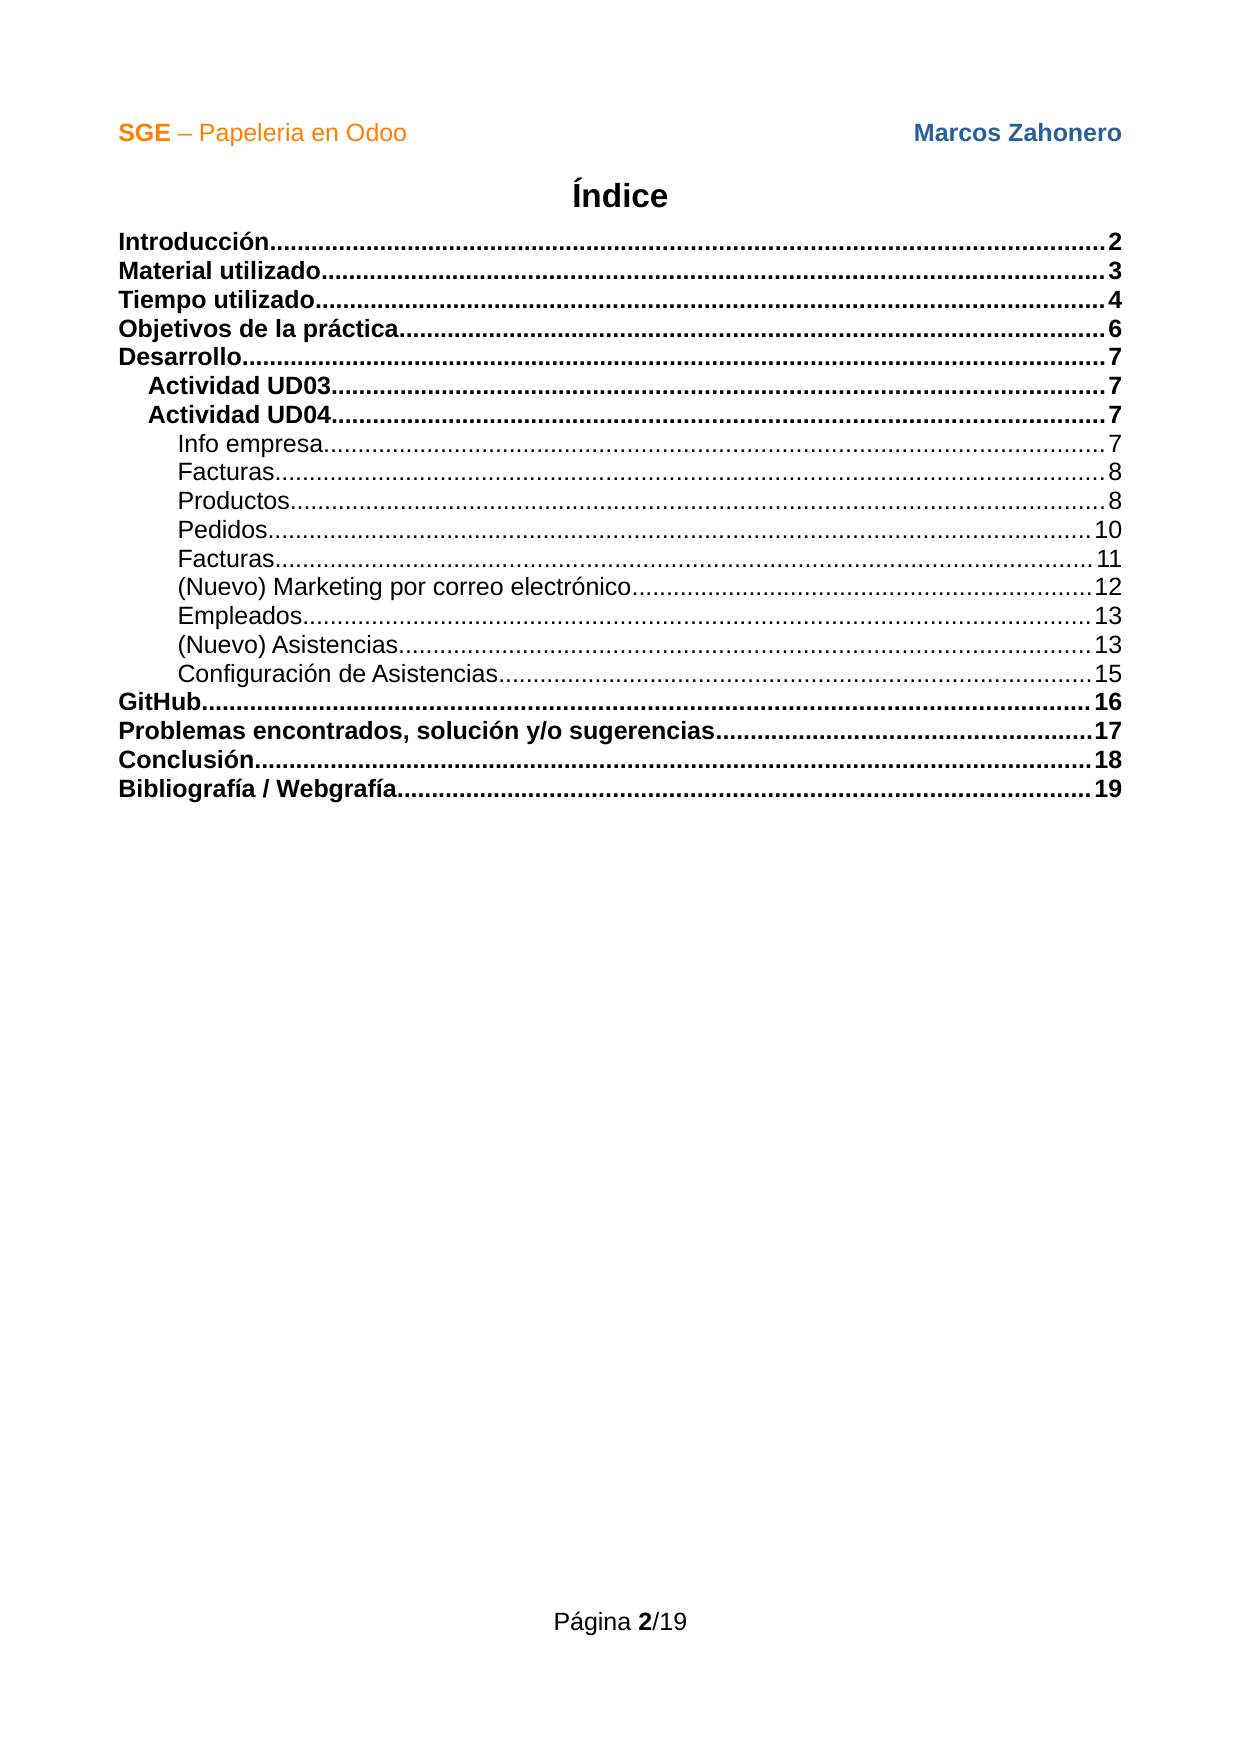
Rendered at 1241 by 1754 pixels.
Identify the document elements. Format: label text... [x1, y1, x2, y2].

text Conclusión 18 [118, 745, 1122, 773]
text Info empresa 7 [177, 428, 1122, 457]
text Configuración de Asistencias 15 [177, 658, 1122, 687]
text Empleados 13 [177, 601, 1122, 630]
text Facturas 8 [177, 457, 1122, 486]
text Actividad UD04 7 [148, 400, 1122, 428]
text Bibliografía / Webgrafía 19 [118, 773, 1122, 802]
text Desarrollo 7 [118, 342, 1122, 371]
text Problemas encontrados, solución y/o sugerencias 17 [118, 716, 1122, 745]
text Tiempo utilizado 4 [118, 285, 1122, 313]
text Introducción 2 [118, 227, 1122, 256]
text Material utilizado 3 [118, 256, 1122, 285]
text (Nuevo) Asistencias 13 [177, 630, 1122, 658]
subtitle Índice [118, 176, 1122, 215]
text (Nuevo) Marketing por correo electrónico 12 [177, 572, 1122, 601]
text Productos 8 [177, 486, 1122, 515]
text Pedidos 10 [177, 515, 1122, 543]
text Objetivos de la práctica 6 [118, 313, 1122, 342]
text GitHub 16 [118, 687, 1122, 716]
text Actividad UD03 7 [148, 371, 1122, 400]
text Facturas 11 [177, 543, 1122, 572]
